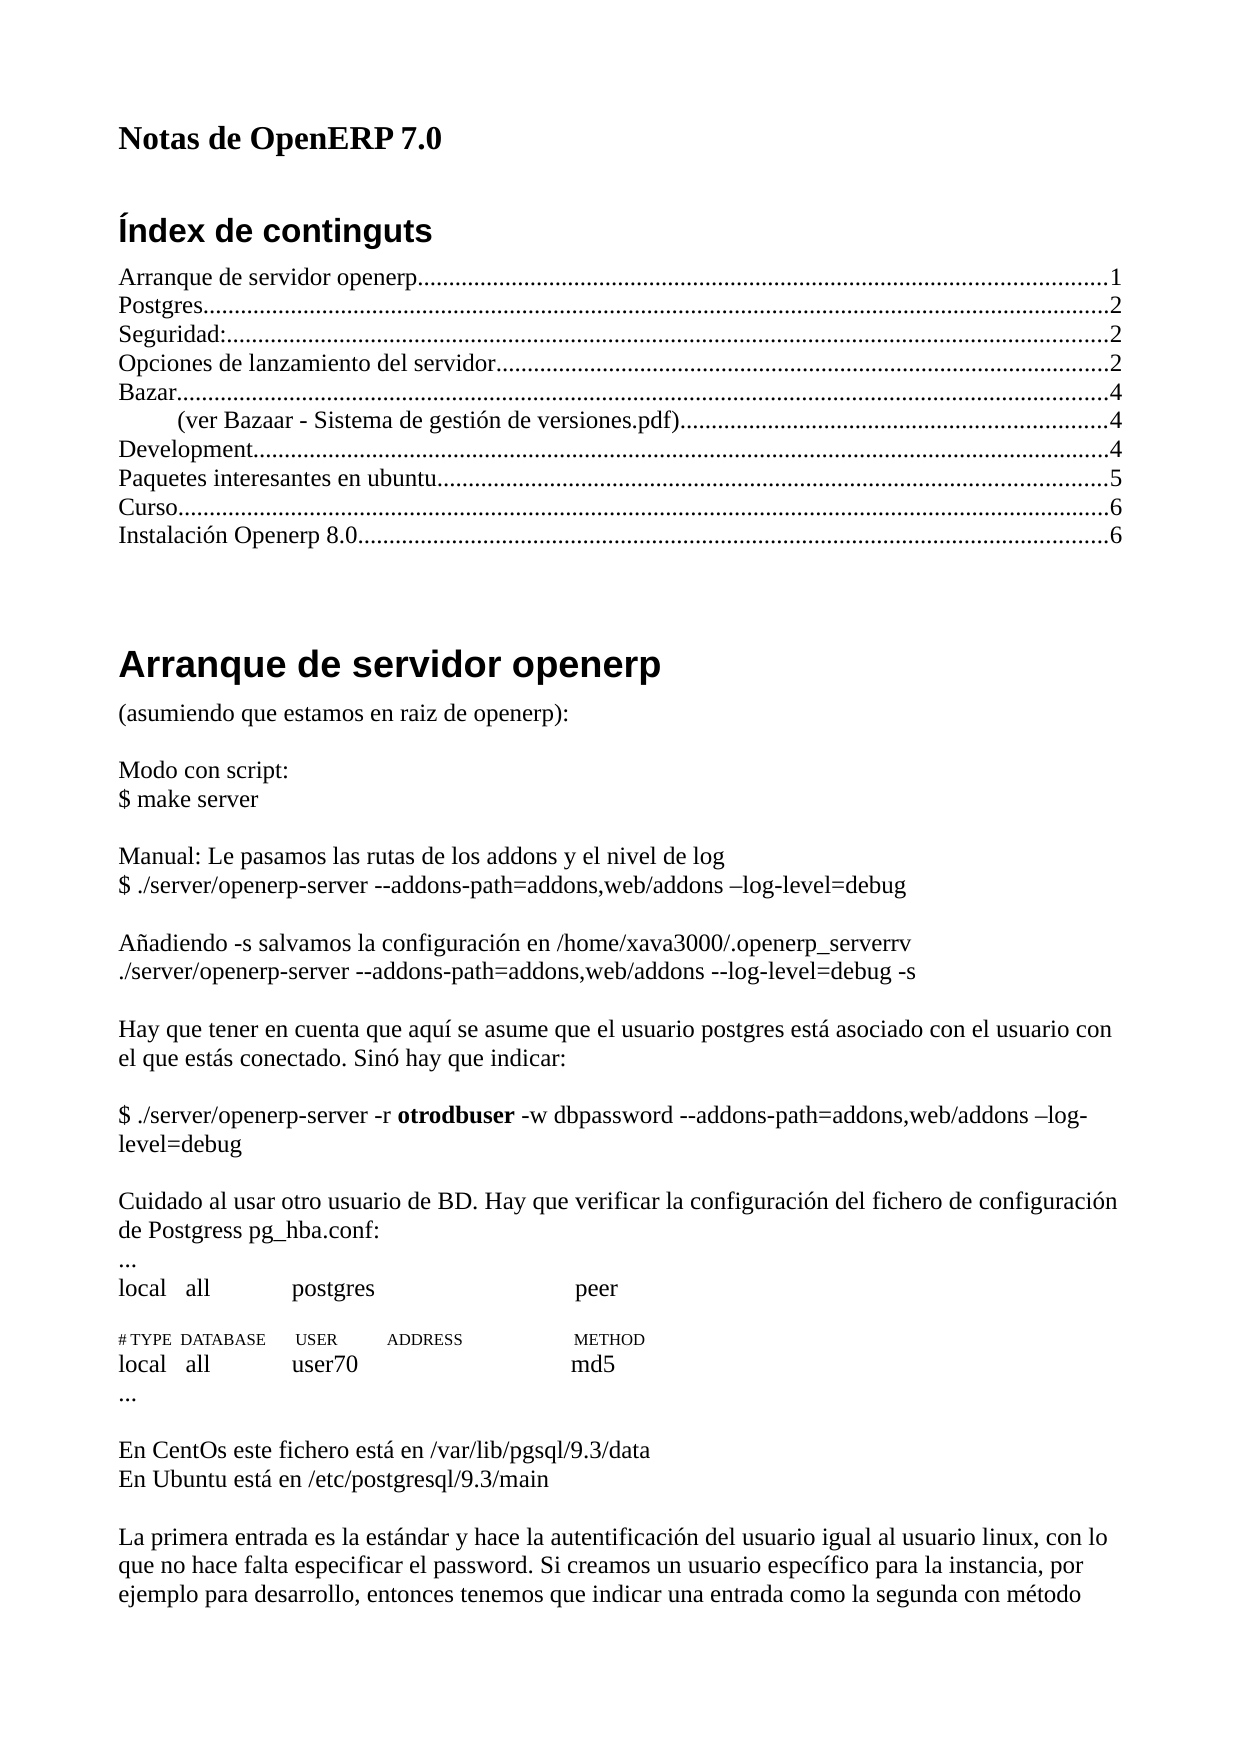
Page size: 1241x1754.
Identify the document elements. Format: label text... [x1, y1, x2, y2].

text $ ./server/openerp-server -r otrodbuser -w dbpassword --addons-path=addons,web/addons –log-level=debug [118, 1100, 1122, 1158]
subtitle Arranque de servidor openerp [118, 641, 1122, 685]
text ./server/openerp-server --addons-path=addons,web/addons --log-level=debug -s [118, 956, 1122, 985]
text Opciones de lanzamiento del servidor 2 [118, 348, 1122, 377]
text Arranque de servidor openerp 1 [118, 262, 1122, 291]
text Curso 6 [118, 492, 1122, 521]
text Hay que tener en cuenta que aquí se asume que el usuario postgres está asociado con el usuario con el que estás conectado. Sinó hay que indicar: [118, 1014, 1122, 1071]
text Bazar 4 [118, 377, 1122, 406]
text (ver Bazaar - Sistema de gestión de versiones.pdf) 4 [177, 406, 1122, 434]
text (asumiendo que estamos en raiz de openerp): [118, 698, 1122, 726]
text Development 4 [118, 434, 1122, 463]
text Postgres 2 [118, 291, 1122, 319]
text $ ./server/openerp-server --addons-path=addons,web/addons –log-level=debug [118, 870, 1122, 899]
text Paquetes interesantes en ubuntu 5 [118, 463, 1122, 492]
text local all user70 md5 [118, 1349, 1122, 1378]
text Modo con script: [118, 755, 1122, 784]
text Cuidado al usar otro usuario de BD. Hay que verificar la configuración del fichero de configuración de Postgress pg_hba.conf: [118, 1186, 1122, 1244]
text # TYPE DATABASE USER ADDRESS METHOD [118, 1330, 1122, 1349]
text Seguridad: 2 [118, 319, 1122, 348]
text Manual: Le pasamos las rutas de los addons y el nivel de log [118, 841, 1122, 870]
subtitle Índex de continguts [118, 211, 1122, 249]
text Añadiendo -s salvamos la configuración en /home/xava3000/.openerp_serverrv [118, 928, 1122, 956]
text ... [118, 1244, 1122, 1273]
text local all postgres peer [118, 1273, 1122, 1301]
text En CentOs este fichero está en /var/lib/pgsql/9.3/data [118, 1436, 1122, 1464]
text En Ubuntu está en /etc/postgresql/9.3/main [118, 1464, 1122, 1493]
text $ make server [118, 784, 1122, 813]
text La primera entrada es la estándar y hace la autentificación del usuario igual al usuario linux, con lo que no hace falta especificar el password. Si creamos un usuario específico para la instancia, por ejemplo para desarrollo, entonces tenemos que indicar una entrada como la segunda con método [118, 1522, 1122, 1608]
text ... [118, 1378, 1122, 1407]
text Instalación Openerp 8.0 6 [118, 521, 1122, 549]
